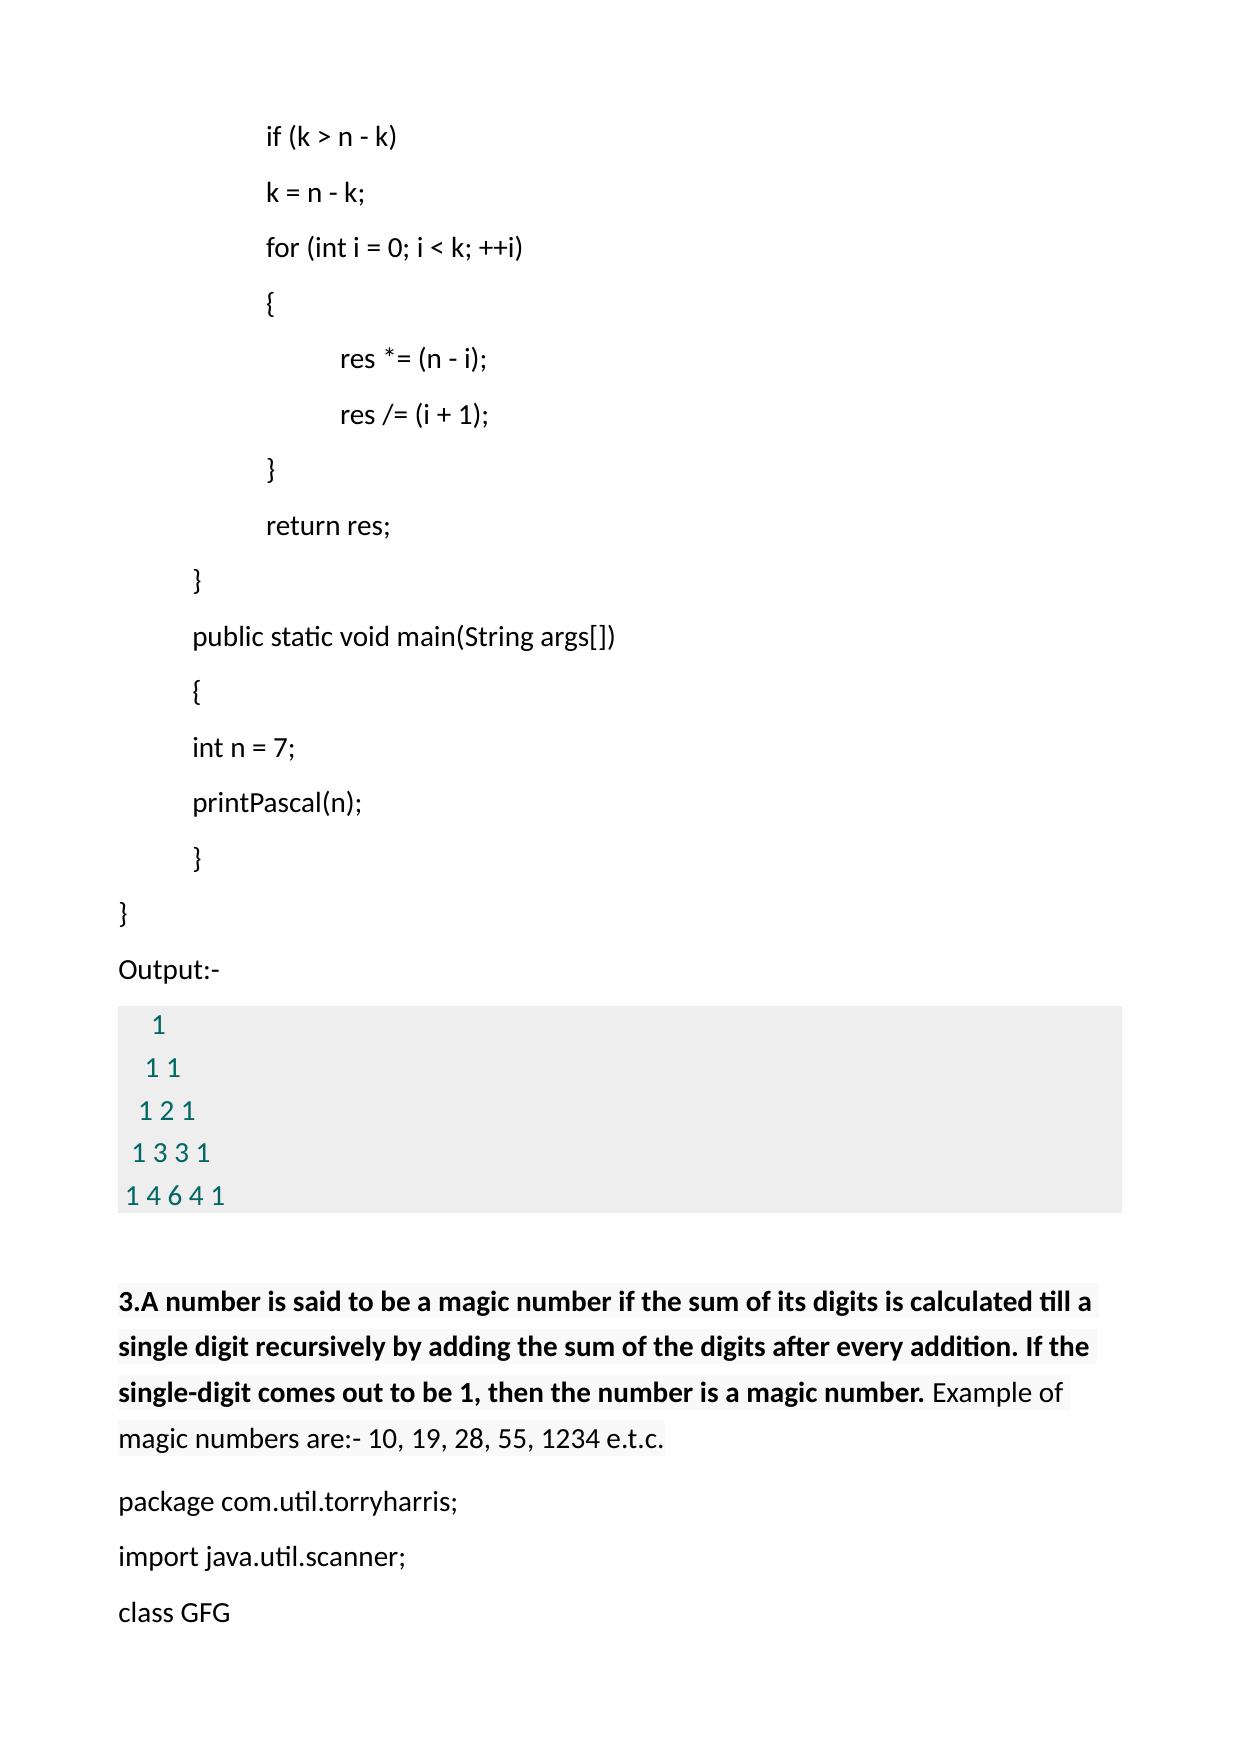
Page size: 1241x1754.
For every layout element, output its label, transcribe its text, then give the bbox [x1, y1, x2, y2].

text { [118, 673, 1122, 709]
text return res; [118, 507, 1122, 542]
text res *= (n - i); [118, 340, 1122, 376]
text class GFG [118, 1594, 1122, 1630]
text 1 2 1 [118, 1092, 1122, 1127]
text 1 [118, 1006, 1122, 1042]
text package com.util.torryharris; [118, 1483, 1122, 1519]
text } [118, 895, 1122, 931]
text int n = 7; [118, 729, 1122, 764]
text res /= (i + 1); [118, 396, 1122, 431]
text } [118, 562, 1122, 598]
text Output:- [118, 951, 1122, 987]
text 1 3 3 1 [118, 1134, 1122, 1170]
text for (int i = 0; i < k; ++i) [118, 229, 1122, 265]
text import java.util.scanner; [118, 1538, 1122, 1574]
text 1 1 [118, 1049, 1122, 1085]
text public static void main(String args[]) [118, 618, 1122, 653]
text } [118, 840, 1122, 876]
text k = n - k; [118, 174, 1122, 209]
text { [118, 285, 1122, 320]
text 1 4 6 4 1 [118, 1177, 1122, 1213]
text printPascal(n); [118, 784, 1122, 820]
text } [118, 451, 1122, 487]
text 3.A number is said to be a magic number if the sum of its digits is calculated till a single digit recursively by adding the sum of the digits after every addition. If the single-digit comes out to be 1, then the number is a magic number. Example of magic numbers are:- 10, 19, 28, 55, 1234 e.t.c. [118, 1283, 1122, 1456]
text if (k > n - k) [118, 118, 1122, 154]
